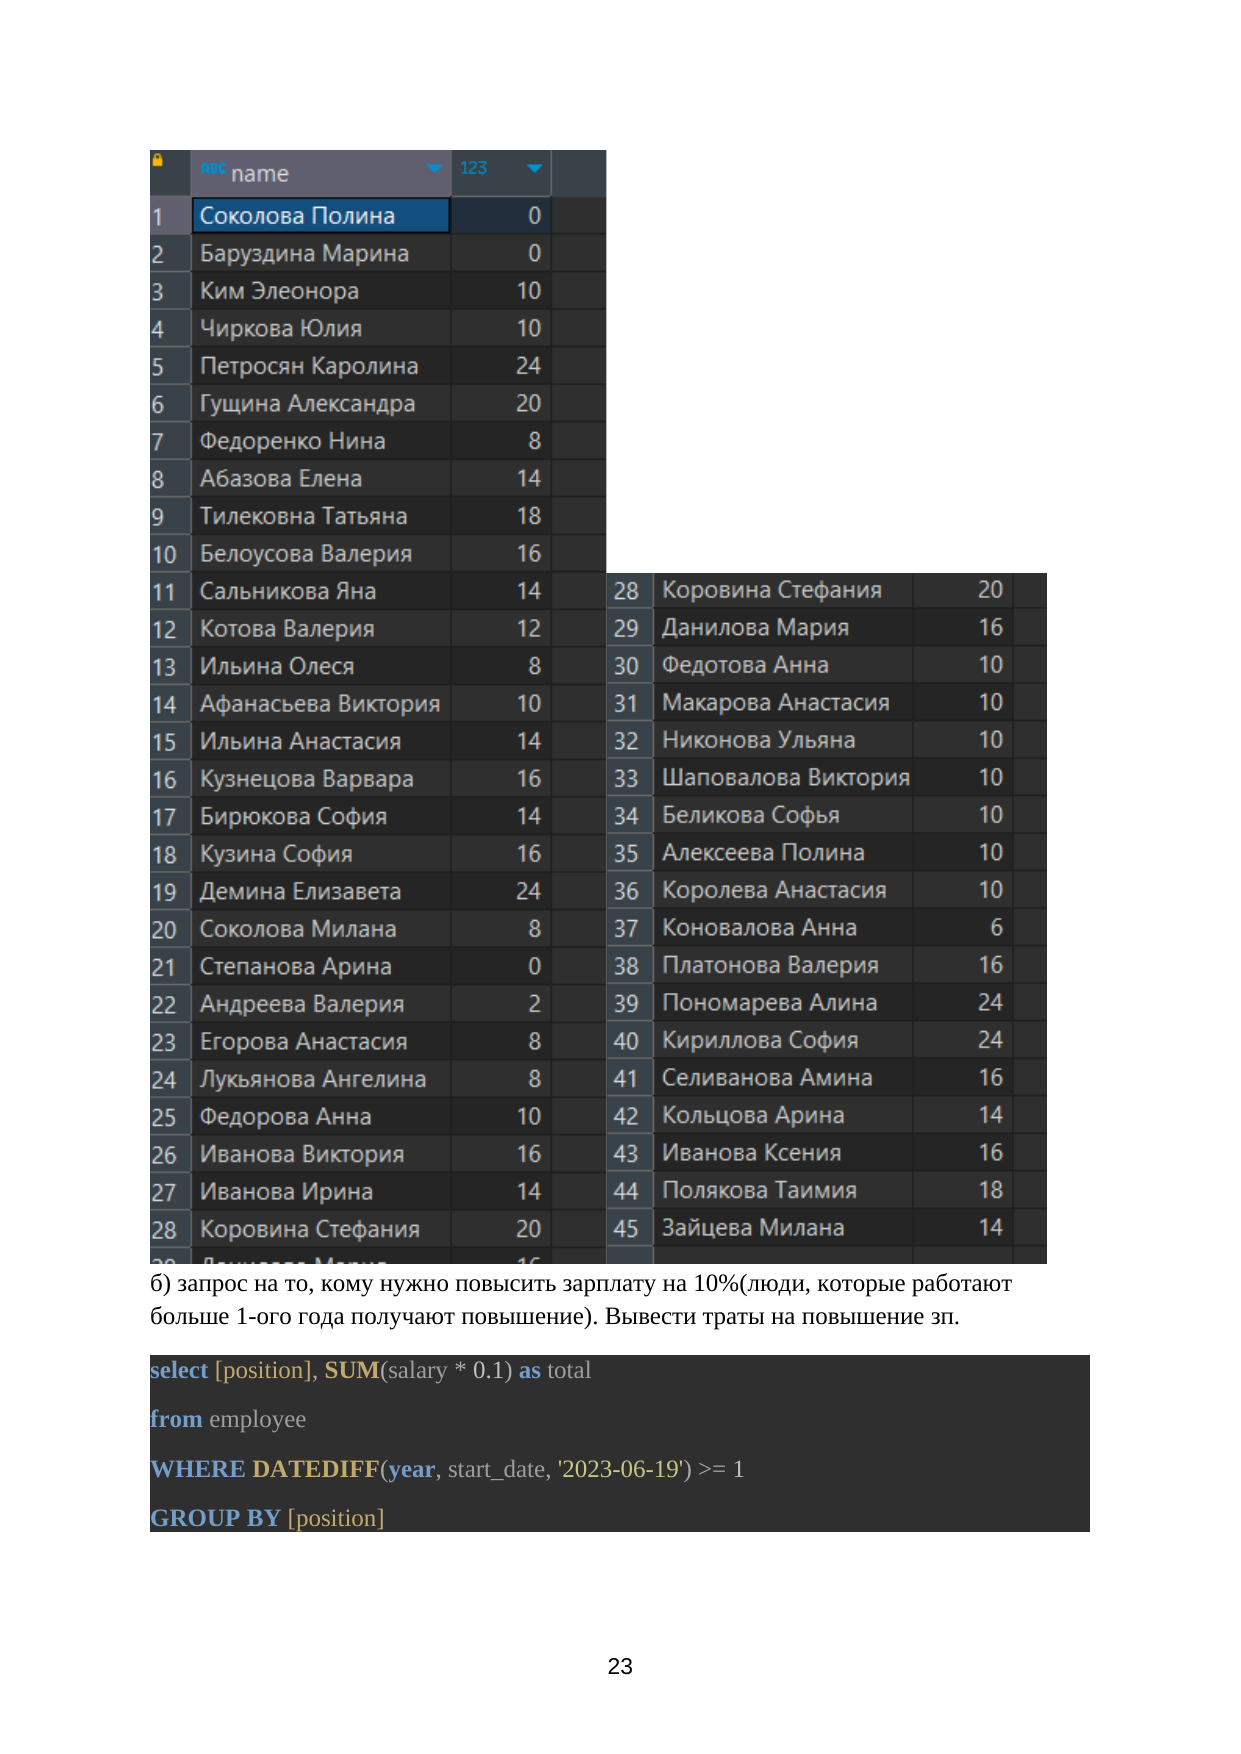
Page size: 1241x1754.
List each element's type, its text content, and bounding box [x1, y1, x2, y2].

text GROUP BY [position] [150, 1503, 1090, 1532]
picture [150, 150, 1047, 1264]
text б) запрос на то, кому нужно повысить зарплату на 10%(люди, которые работают больше 1-ого года получают повышение). Вывести траты на повышение зп. [150, 1268, 1090, 1330]
text select [position], SUM(salary * 0.1) as total [150, 1355, 1090, 1383]
text from employee [150, 1404, 1090, 1433]
text WHERE DATEDIFF(year, start_date, '2023-06-19') >= 1 [150, 1454, 1090, 1483]
